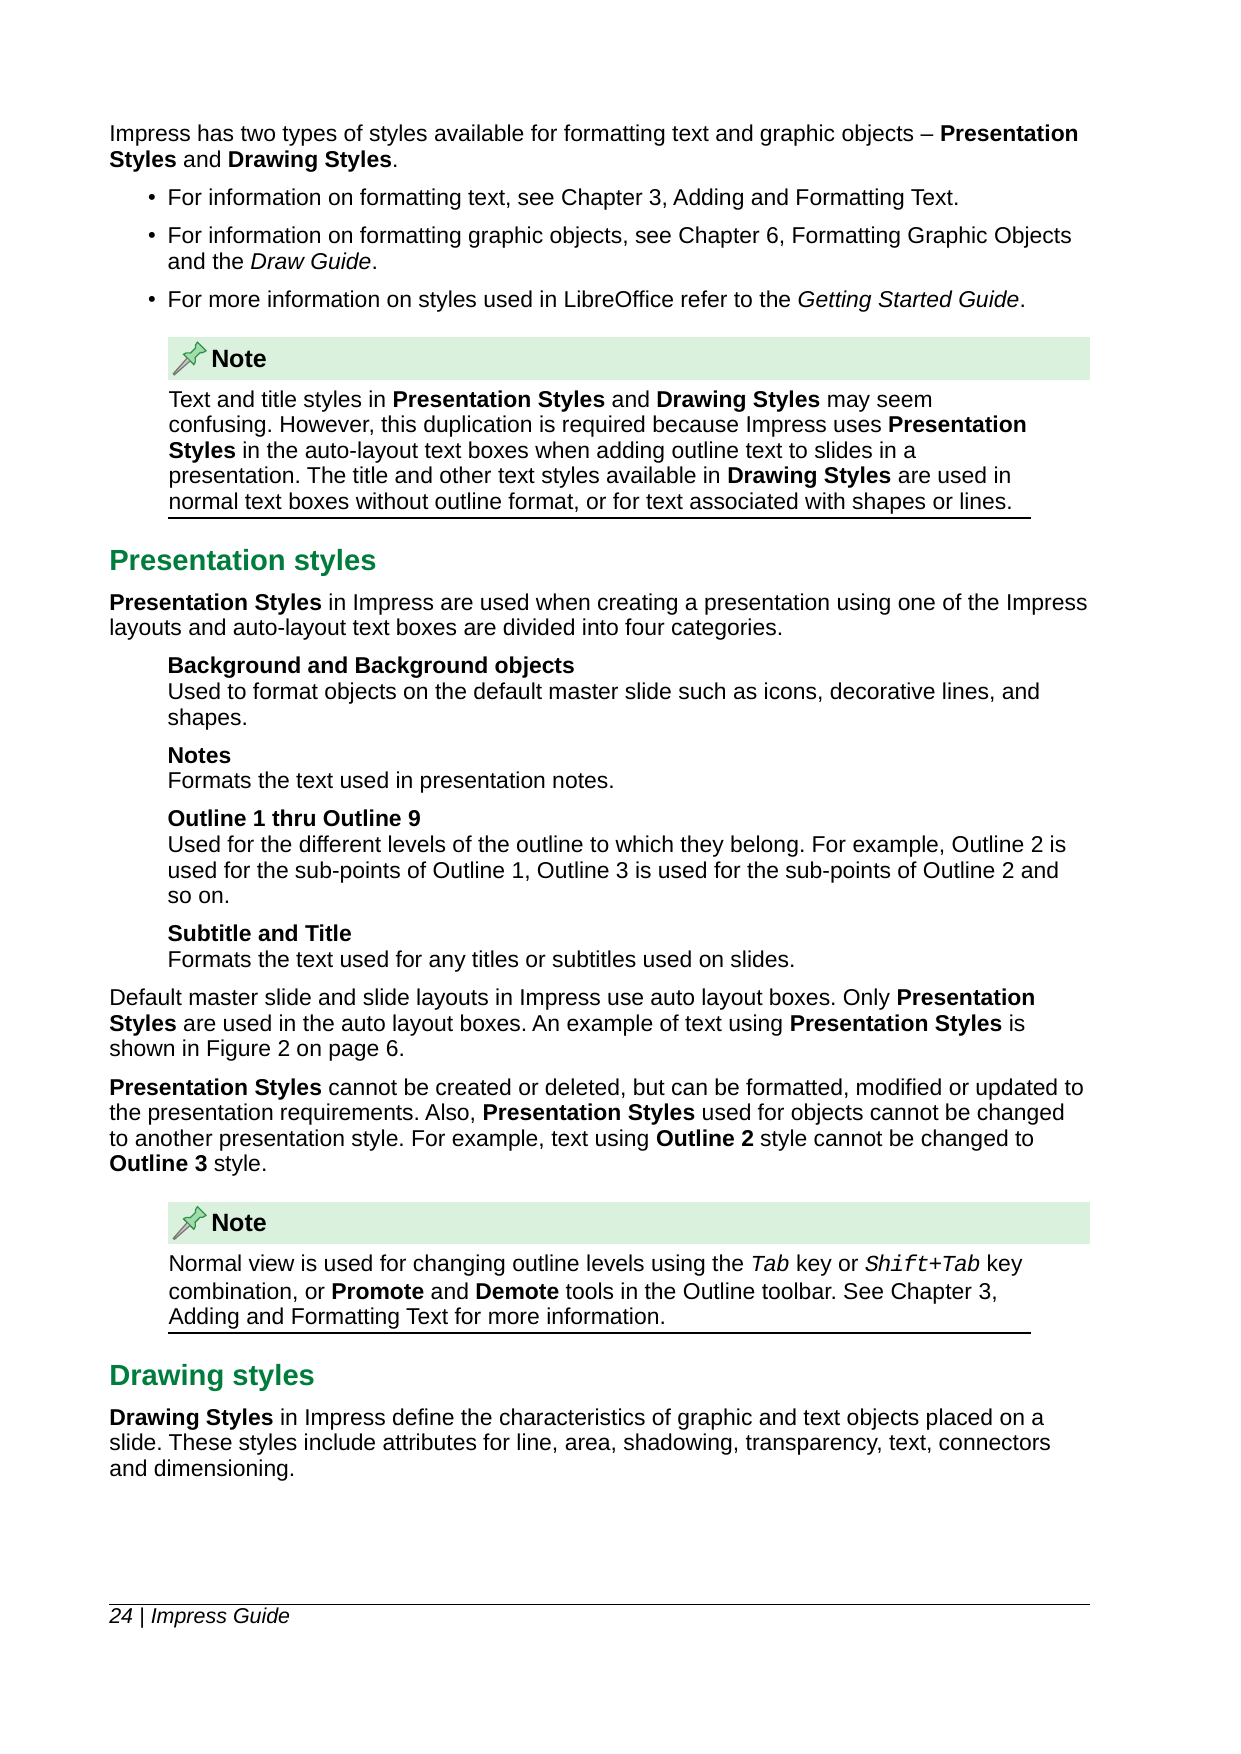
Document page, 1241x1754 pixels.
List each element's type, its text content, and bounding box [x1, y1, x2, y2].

subtitle Presentation styles [109, 544, 1090, 577]
list For information on formatting text, see Chapter 3, Adding and Formatting Text. [167, 185, 1090, 210]
list Presentation Styles in Impress are used when creating a presentation using one of the Impress layouts and auto-layout text boxes are divided into four categories. [109, 589, 1090, 641]
list For more information on styles used in LibreOffice refer to the Getting Started Guide. [167, 287, 1090, 312]
text Formats the text used in presentation notes. [167, 768, 1090, 794]
text Used for the different levels of the outline to which they belong. For example, Outline 2 is used for the sub-points of Outline 1, Outline 3 is used for the sub-points of Outline 2 and so on. [167, 832, 1090, 909]
text Formats the text used for any titles or subtitles used on slides. [167, 947, 1090, 972]
subtitle Note [168, 337, 1090, 380]
text Default master slide and slide layouts in Impress use auto layout boxes. Only Presentation Styles are used in the auto layout boxes. An example of text using Presentation Styles is shown in Figure 2 on page 6. [109, 985, 1090, 1062]
text Subtitle and Title [167, 921, 1090, 947]
text Drawing Styles in Impress define the characteristics of graphic and text objects placed on a slide. These styles include attributes for line, area, shadowing, transparency, text, connectors and dimensioning. [109, 1404, 1090, 1481]
text Background and Background objects [167, 653, 1090, 679]
text Used to format objects on the default master slide such as icons, decorative lines, and shapes. [167, 679, 1090, 730]
list For information on formatting graphic objects, see Chapter 6, Formatting Graphic Objects and the Draw Guide. [167, 223, 1090, 274]
text Notes [167, 742, 1090, 768]
text Impress has two types of styles available for formatting text and graphic objects – Presentation Styles and Drawing Styles. [109, 121, 1090, 172]
text Presentation Styles cannot be created or deleted, but can be formatted, modified or updated to the presentation requirements. Also, Presentation Styles used for objects cannot be changed to another presentation style. For example, text using Outline 2 style cannot be changed to Outline 3 style. [109, 1074, 1090, 1177]
text Outline 1 thru Outline 9 [167, 806, 1090, 832]
subtitle Drawing styles [109, 1359, 1090, 1392]
text Text and title styles in Presentation Styles and Drawing Styles may seem confusing. However, this duplication is required because Impress uses Presentation Styles in the auto-layout text boxes when adding outline text to slides in a presentation. The title and other text styles available in Drawing Styles are used in normal text boxes without outline format, or for text associated with shapes or lines. [168, 386, 1031, 517]
subtitle Note [210, 1202, 1090, 1244]
text Normal view is used for changing outline levels using the Tab key or Shift+Tab key combination, or Promote and Demote tools in the Outline toolbar. See Chapter 3, Adding and Formatting Text for more information. [168, 1251, 1031, 1332]
